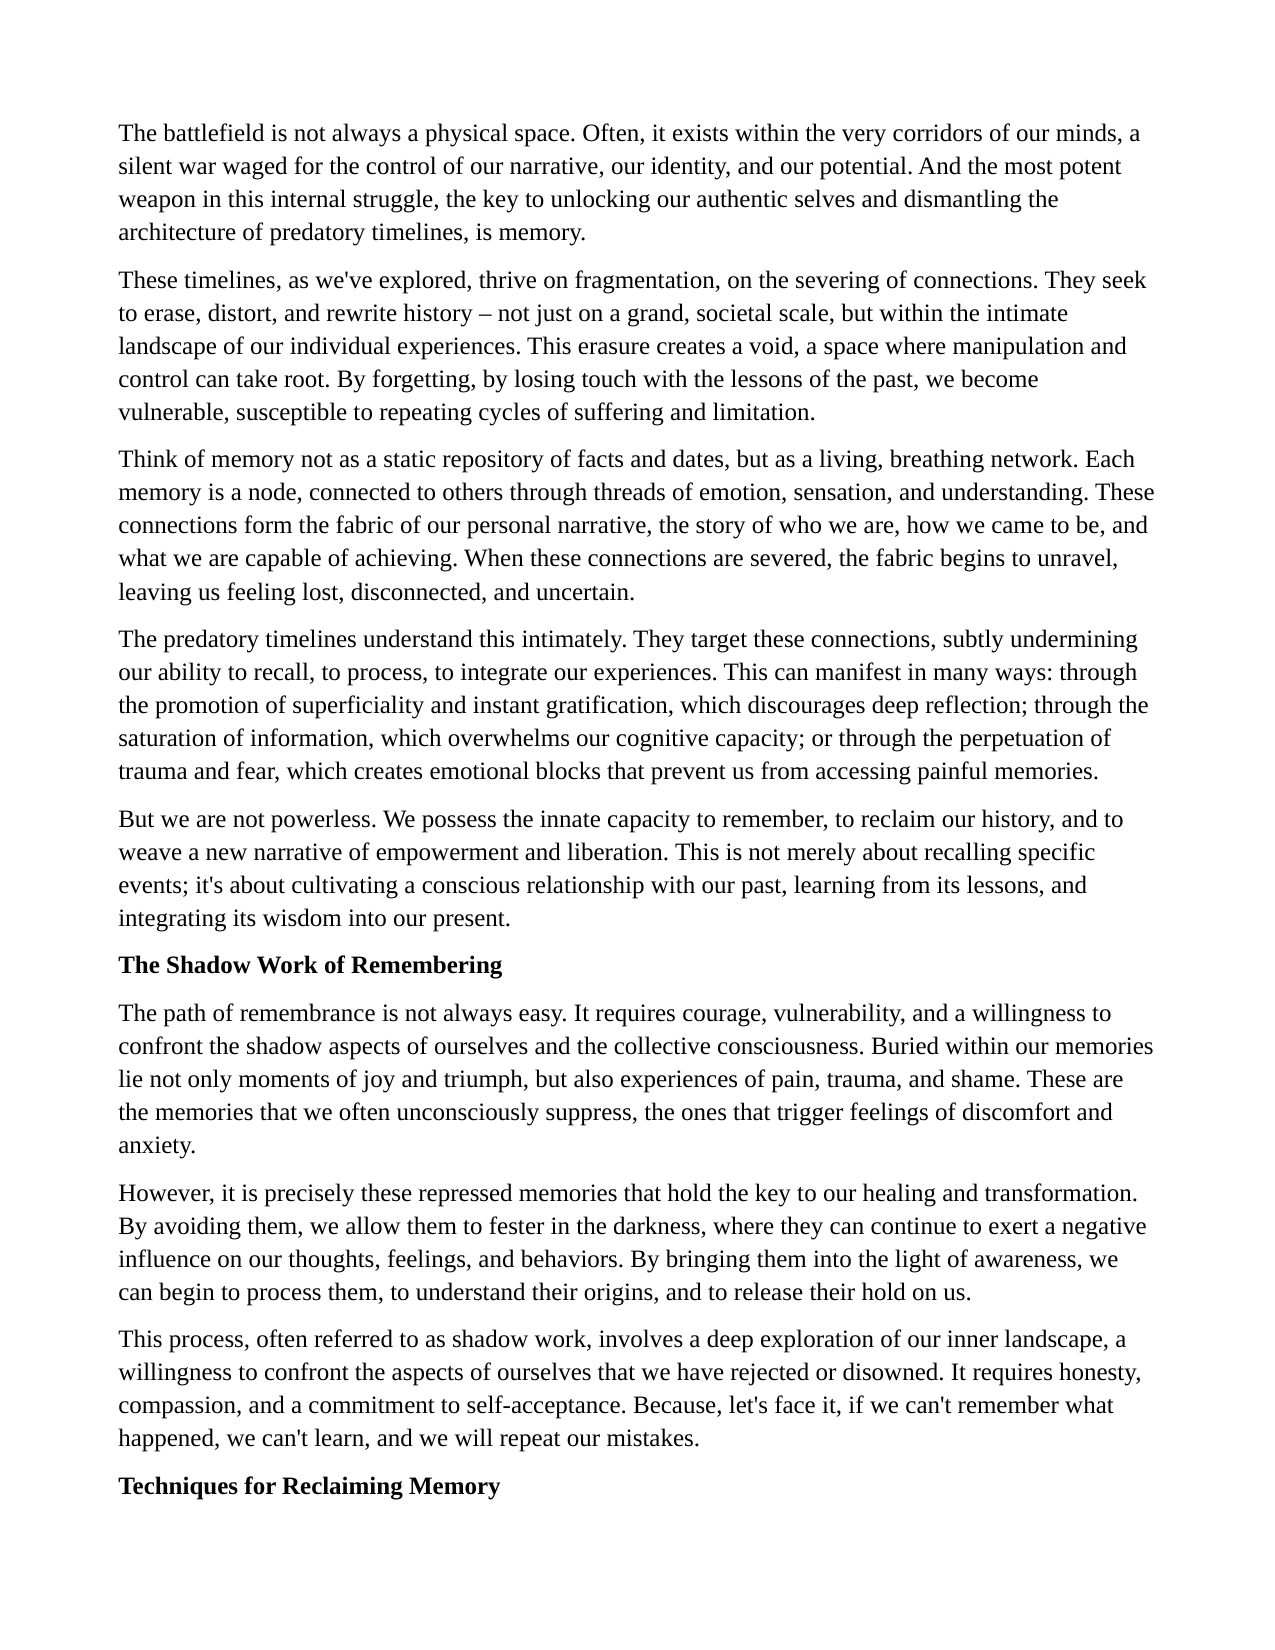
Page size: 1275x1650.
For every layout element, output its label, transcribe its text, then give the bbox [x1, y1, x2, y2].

text The predatory timelines understand this intimately. They target these connections, subtly undermining our ability to recall, to process, to integrate our experiences. This can manifest in many ways: through the promotion of superficiality and instant gratification, which discourages deep reflection; through the saturation of information, which overwhelms our cognitive capacity; or through the perpetuation of trauma and fear, which creates emotional blocks that prevent us from accessing painful memories. [118, 624, 1157, 785]
text The path of remembrance is not always easy. It requires courage, vulnerability, and a willingness to confront the shadow aspects of ourselves and the collective consciousness. Buried within our memories lie not only moments of joy and triumph, but also experiences of pain, trauma, and shame. These are the memories that we often unconsciously suppress, the ones that trigger feelings of discomfort and anxiety. [118, 998, 1157, 1159]
text Techniques for Reclaiming Memory [118, 1471, 1157, 1500]
text This process, often referred to as shadow work, involves a deep exploration of our inner landscape, a willingness to confront the aspects of ourselves that we have rejected or disowned. It requires honesty, compassion, and a commitment to self-acceptance. Because, let's face it, if we can't remember what happened, we can't learn, and we will repeat our mistakes. [118, 1324, 1157, 1452]
text The Shadow Work of Remembering [118, 951, 1157, 979]
text Think of memory not as a static repository of facts and dates, but as a living, breathing network. Each memory is a node, connected to others through threads of emotion, sensation, and understanding. These connections form the fabric of our personal narrative, the story of who we are, how we came to be, and what we are capable of achieving. When these connections are severed, the fabric begins to unravel, leaving us feeling lost, disconnected, and uncertain. [118, 444, 1157, 605]
text However, it is precisely these repressed memories that hold the key to our healing and transformation. By avoiding them, we allow them to fester in the darkness, where they can continue to exert a negative influence on our thoughts, feelings, and behaviors. By bringing them into the light of awareness, we can begin to process them, to understand their origins, and to release their hold on us. [118, 1178, 1157, 1306]
text The battlefield is not always a physical space. Often, it exists within the very corridors of our minds, a silent war waged for the control of our narrative, our identity, and our potential. And the most potent weapon in this internal struggle, the key to unlocking our authentic selves and dismantling the architecture of predatory timelines, is memory. [118, 118, 1157, 246]
text But we are not powerless. We possess the innate capacity to remember, to reclaim our history, and to weave a new narrative of empowerment and liberation. This is not merely about recalling specific events; it's about cultivating a conscious relationship with our past, learning from its lessons, and integrating its wisdom into our present. [118, 804, 1157, 932]
text These timelines, as we've explored, thrive on fragmentation, on the severing of connections. They seek to erase, distort, and rewrite history – not just on a grand, societal scale, but within the intimate landscape of our individual experiences. This erasure creates a void, a space where manipulation and control can take root. By forgetting, by losing touch with the lessons of the past, we become vulnerable, susceptible to repeating cycles of suffering and limitation. [118, 265, 1157, 426]
